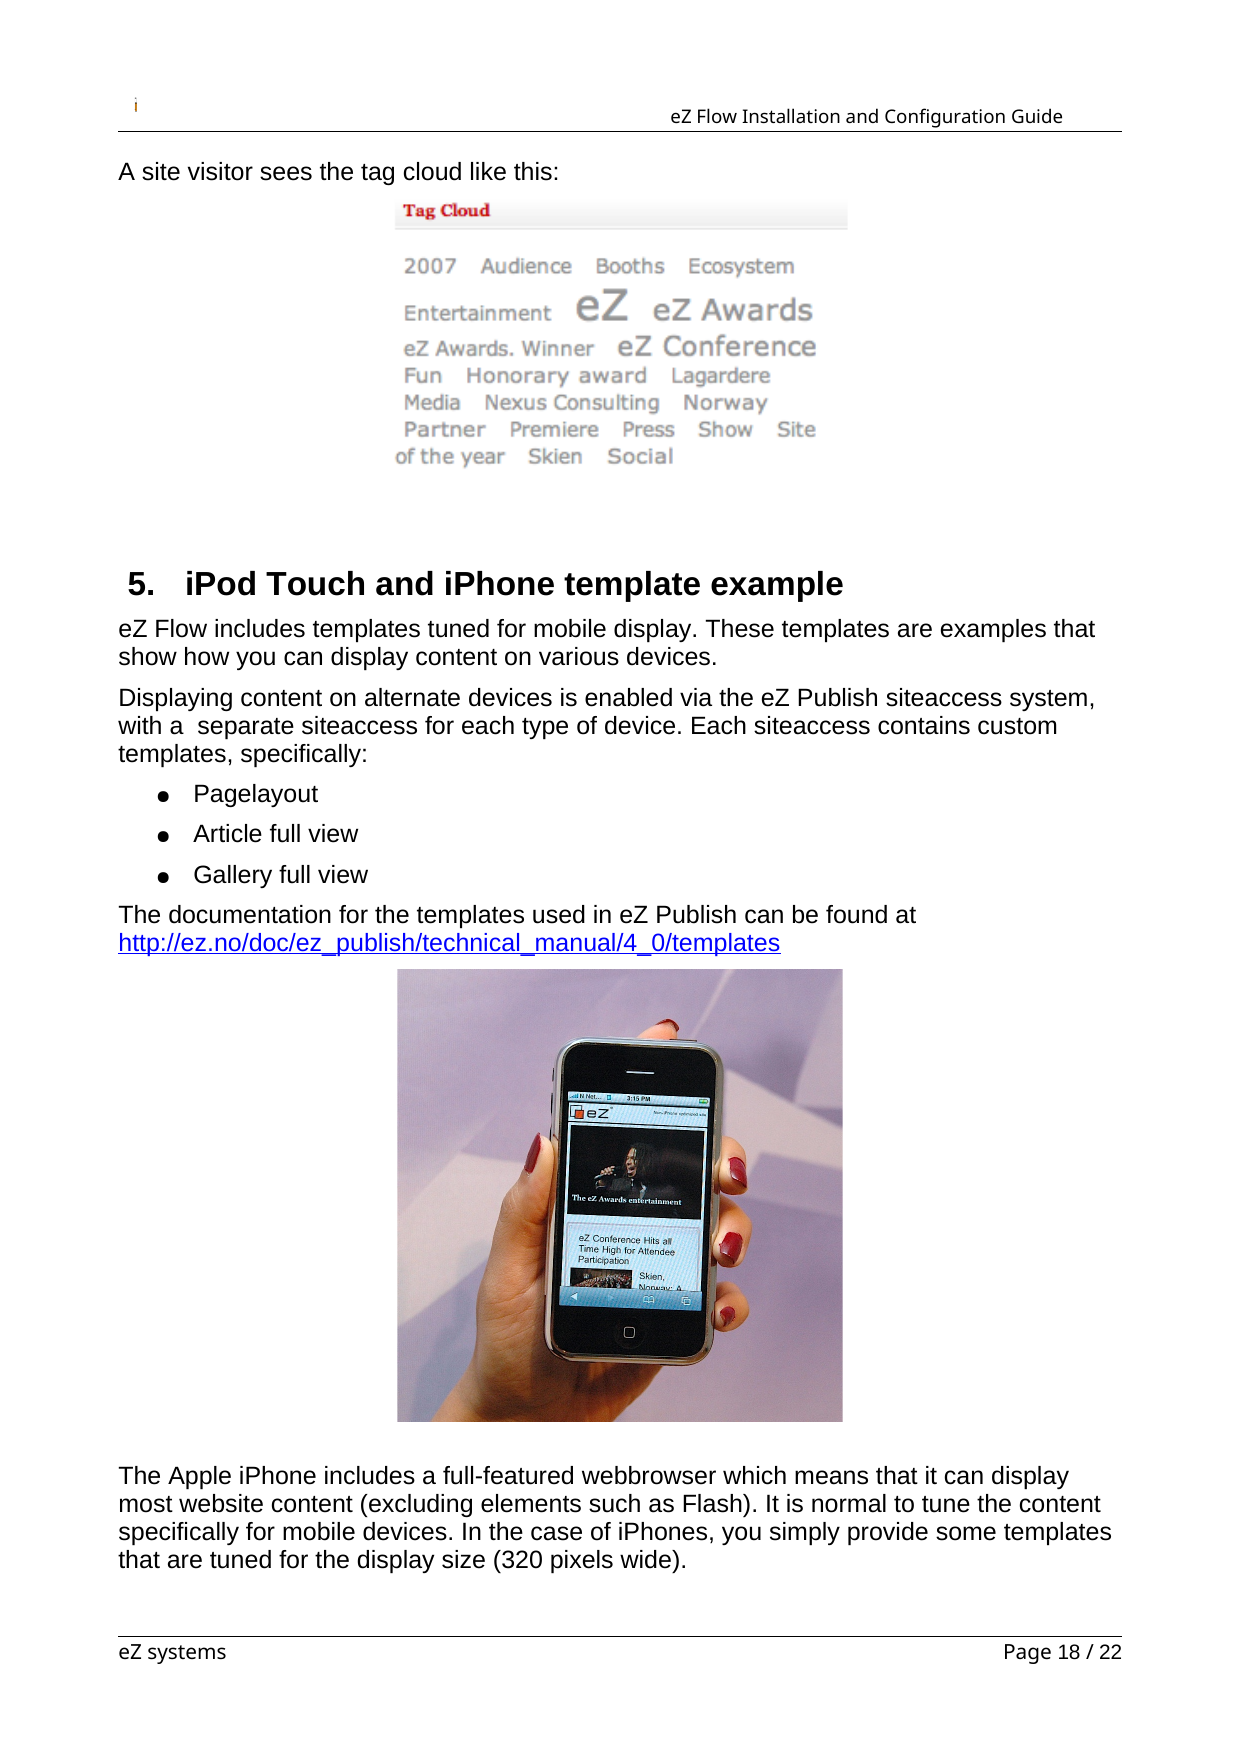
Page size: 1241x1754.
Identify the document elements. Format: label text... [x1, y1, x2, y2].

picture [387, 198, 853, 491]
picture [397, 969, 843, 1422]
text A site visitor sees the tag cloud like this: [118, 158, 1122, 186]
text The Apple iPhone includes a full-featured webbrowser which means that it can display most website content (excluding elements such as Flash). It is normal to tune the content specifically for mobile devices. In the case of iPhones, you simply provide some templates that are tuned for the display size (320 pixels wide). [118, 1462, 1122, 1573]
subtitle iPod Touch and iPhone template example [118, 566, 1122, 603]
text The documentation for the templates used in eZ Publish can be found at http://ez.no/doc/ez_publish/technical_manual/4_0/templates [118, 901, 1122, 957]
list Gallery full view [156, 861, 1122, 889]
text eZ Flow includes templates tuned for mobile display. These templates are examples that show how you can display content on various devices. [118, 615, 1122, 671]
list Pagelayout [156, 780, 1122, 808]
list Article full view [156, 820, 1122, 848]
text Displaying content on alternate devices is enabled via the eZ Publish siteaccess system, with a separate siteaccess for each type of device. Each siteaccess contains custom templates, specifically: [118, 684, 1122, 767]
